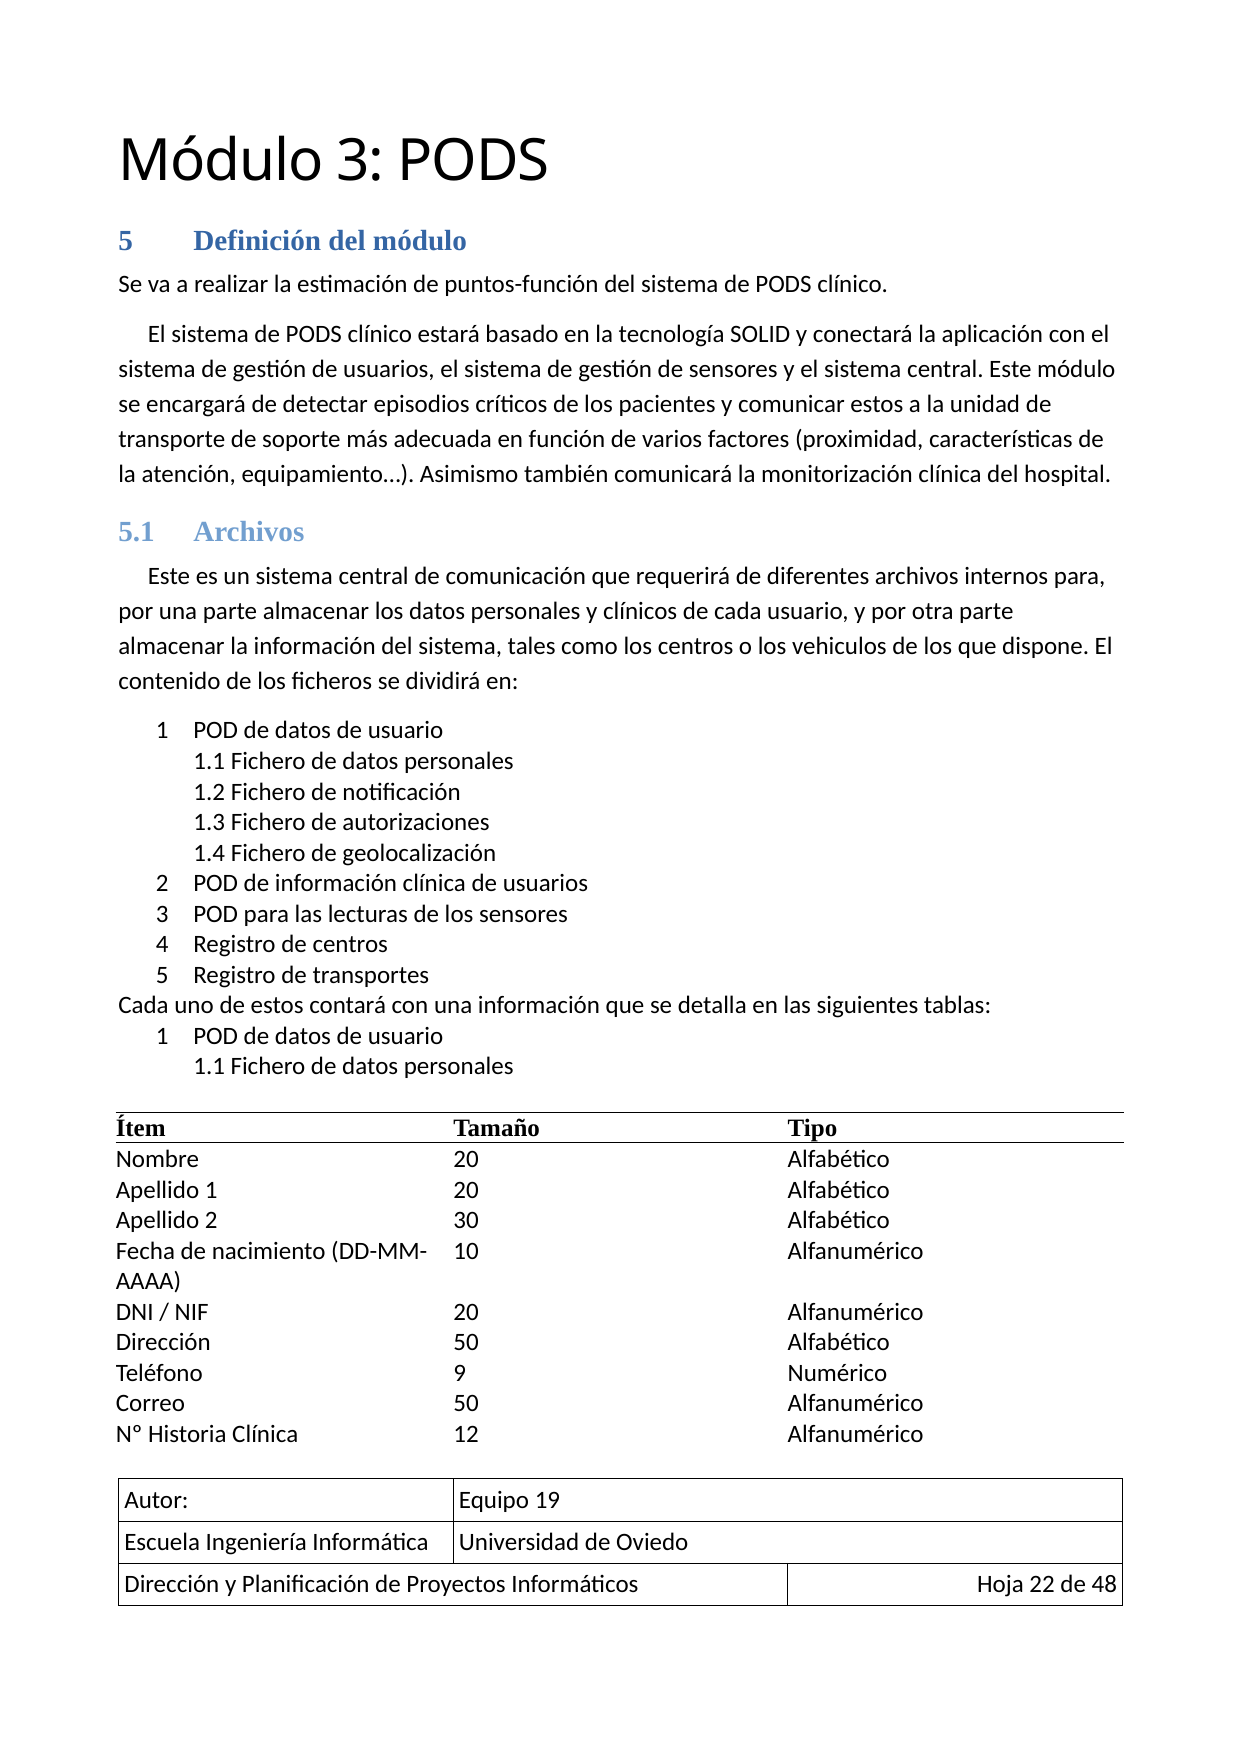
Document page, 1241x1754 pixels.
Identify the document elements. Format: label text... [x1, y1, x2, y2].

table_cell Teléfono [116, 1357, 453, 1387]
list POD para las lecturas de los sensores [156, 898, 1122, 928]
table_cell 50 [453, 1326, 787, 1357]
table_cell 30 [453, 1204, 787, 1235]
table_cell Alfabético [788, 1174, 1123, 1204]
text Se va a realizar la estimación de puntos-función del sistema de PODS clínico. [118, 269, 1122, 299]
list Registro de transportes [156, 959, 1122, 989]
table_cell Fecha de nacimiento (DD-MM-AAAA) [116, 1235, 453, 1296]
table_cell Dirección [116, 1326, 453, 1357]
table_cell Alfabético [788, 1326, 1123, 1357]
text Este es un sistema central de comunicación que requerirá de diferentes archivos internos para, por una parte almacenar los datos personales y clínicos de cada usuario, y por otra parte almacenar la información del sistema, tales como los centros o los vehiculos de los que dispone. El contenido de los ficheros se dividirá en: [118, 560, 1122, 696]
table_cell 20 [453, 1143, 787, 1174]
table_cell Alfanumérico [788, 1388, 1123, 1418]
list Fichero de autorizaciones [193, 806, 1122, 837]
table_header Tipo [788, 1113, 1123, 1142]
table_cell Alfanumérico [788, 1235, 1123, 1296]
table_cell 9 [453, 1357, 787, 1387]
table_header Ítem [116, 1113, 453, 1142]
table_cell Correo [116, 1388, 453, 1418]
list Registro de centros [156, 928, 1122, 959]
table_cell DNI / NIF [116, 1296, 453, 1326]
table_cell Alfabético [788, 1143, 1123, 1174]
table_cell 20 [453, 1174, 787, 1204]
list Fichero de geolocalización [193, 837, 1122, 867]
table_cell Apellido 1 [116, 1174, 453, 1204]
list Fichero de datos personales [193, 745, 1122, 776]
subtitle Definición del módulo [118, 223, 1122, 256]
table_cell Alfanumérico [788, 1296, 1123, 1326]
list POD de información clínica de usuarios [156, 867, 1122, 898]
table_cell 50 [453, 1388, 787, 1418]
list POD de datos de usuario [156, 715, 1122, 745]
table_cell Nombre [116, 1143, 453, 1174]
text El sistema de PODS clínico estará basado en la tecnología SOLID y conectará la aplicación con el sistema de gestión de usuarios, el sistema de gestión de sensores y el sistema central. Este módulo se encargará de detectar episodios críticos de los pacientes y comunicar estos a la unidad de transporte de soporte más adecuada en función de varios factores (proximidad, características de la atención, equipamiento…). Asimismo también comunicará la monitorización clínica del hospital. [118, 318, 1122, 489]
table_cell Numérico [788, 1357, 1123, 1387]
table_cell Alfabético [788, 1204, 1123, 1235]
table_cell 20 [453, 1296, 787, 1326]
title Módulo 3: PODS [118, 118, 1122, 198]
text Cada uno de estos contará con una información que se detalla en las siguientes tablas: [118, 989, 1122, 1020]
table_cell Apellido 2 [116, 1204, 453, 1235]
table_cell Nº Historia Clínica [116, 1418, 453, 1448]
table_cell 10 [453, 1235, 787, 1296]
subtitle Archivos [118, 514, 1122, 548]
table_cell 12 [453, 1418, 787, 1448]
list POD de datos de usuario [156, 1020, 1122, 1050]
list Fichero de notificación [193, 776, 1122, 806]
table_cell Alfanumérico [788, 1418, 1123, 1448]
table_header Tamaño [453, 1113, 787, 1142]
list Fichero de datos personales [193, 1050, 1122, 1081]
